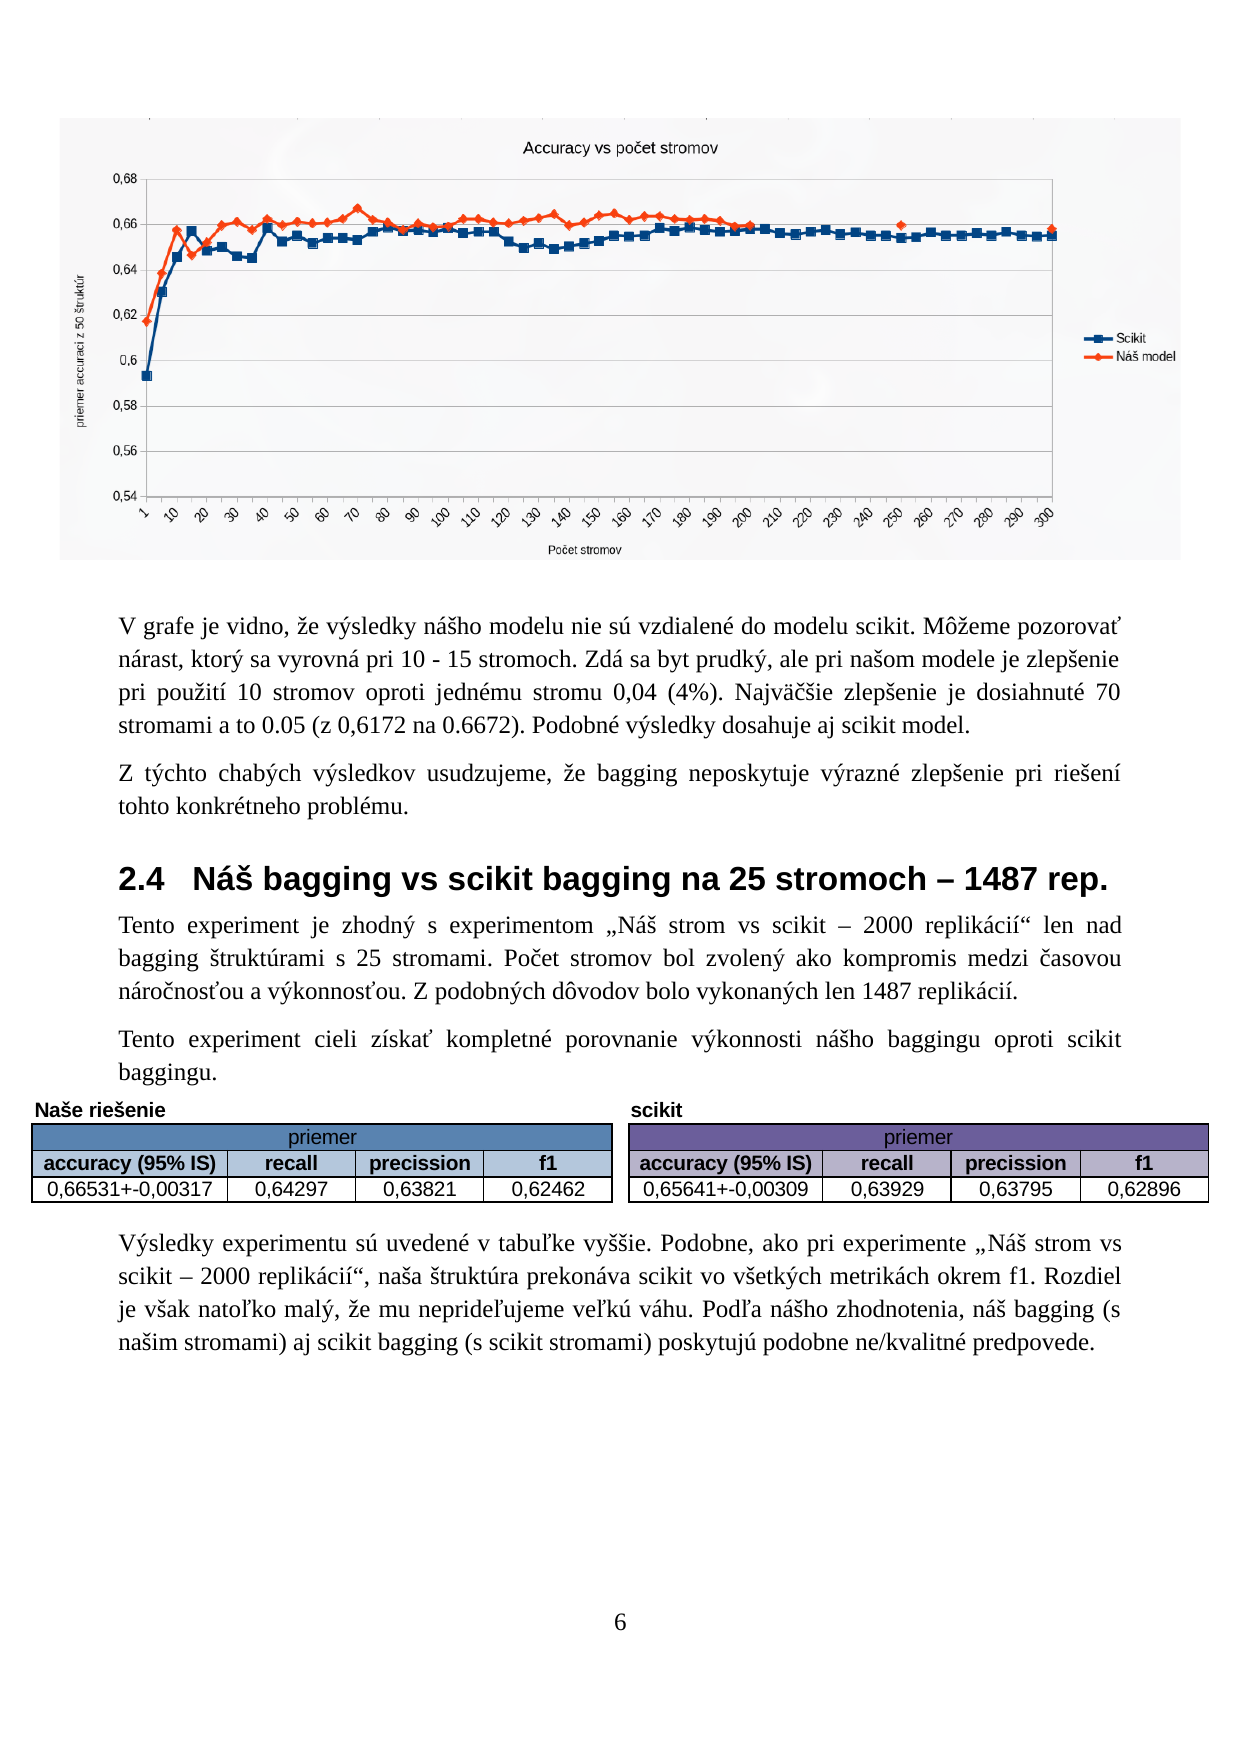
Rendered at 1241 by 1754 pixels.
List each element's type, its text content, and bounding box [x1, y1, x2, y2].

text Tento experiment cieli získať kompletné porovnanie výkonnosti nášho baggingu oproti scikit baggingu. [118, 1024, 1122, 1086]
text Výsledky experimentu sú uvedené v tabuľke vyššie. Podobne, ako pri experimente „Náš strom vs scikit – 2000 replikácií“, naša štruktúra prekonáva scikit vo všetkých metrikách okrem f1. Rozdiel je však natoľko malý, že mu neprideľujeme veľkú váhu. Podľa nášho zhodnotenia, náš bagging (s našim stromami) aj scikit bagging (s scikit stromami) poskytujú podobne ne/kvalitné predpovede. [118, 1105, 1122, 1356]
text Tento experiment je zhodný s experimentom „Náš strom vs scikit – 2000 replikácií“ len nad bagging štruktúrami s 25 stromami. Počet stromov bol zvolený ako kompromis medzi časovou náročnosťou a výkonnosťou. Z podobných dôvodov bolo vykonaných len 1487 replikácií. [118, 910, 1122, 1005]
subtitle Náš bagging vs scikit bagging na 25 stromoch – 1487 rep. [118, 859, 1122, 898]
text Z týchto chabých výsledkov usudzujeme, že bagging neposkytuje výrazné zlepšenie pri riešení tohto konkrétneho problému. [118, 758, 1122, 820]
text V grafe je vidno, že výsledky nášho modelu nie sú vzdialené do modelu scikit. Môžeme pozorovať nárast, ktorý sa vyrovná pri 10 - 15 stromoch. Zdá sa byt prudký, ale pri našom modele je zlepšenie pri použití 10 stromov oproti jednému stromu 0,04 (4%). Najväčšie zlepšenie je dosiahnuté 70 stromami a to 0.05 (z 0,6172 na 0.6672). Podobné výsledky dosahuje aj scikit model. [118, 611, 1122, 739]
picture [59, 118, 1181, 560]
